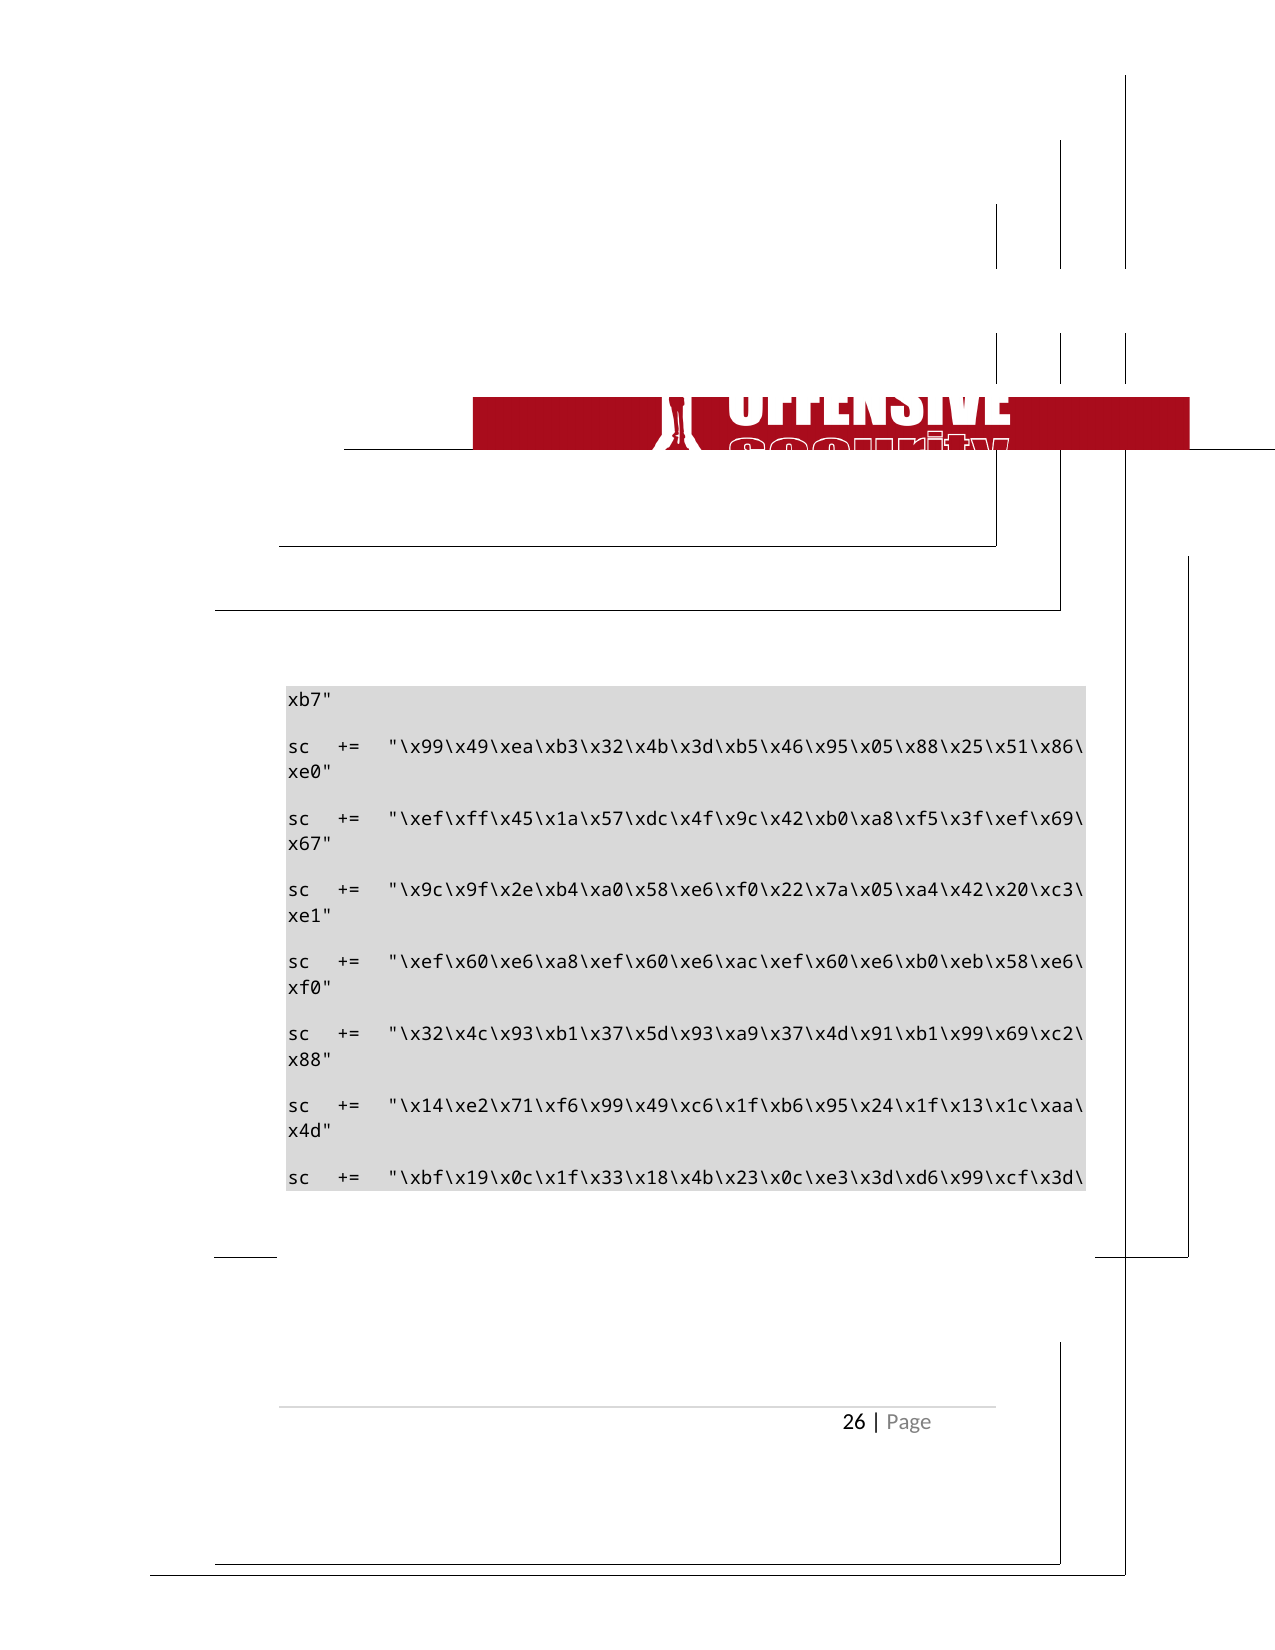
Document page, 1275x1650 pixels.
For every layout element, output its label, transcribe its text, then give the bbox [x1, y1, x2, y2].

table_header [1095, 621, 1123, 1255]
table_header xb7" sc += "\x99\x49\xea\xb3\x32\x4b\x3d\xb5\x46\x95\x05\x88\x25\x51\x86\xe0" sc += "\xef\xff\x45\x1a\x57\xdc\x4f\x9c\x42\xb0\xa8\xf5\x3f\xef\x69\x67" sc += "\x9c\x9f\x2e\xb4\xa0\x58\xe6\xf0\x22\x7a\x05\xa4\x42\x20\xc3\xe1" sc += "\xef\x60\xe6\xa8\xef\x60\xe6\xac\xef\x60\xe6\xb0\xeb\x58\xe6\xf0" sc += "\x32\x4c\x93\xb1\x37\x5d\x93\xa9\x37\x4d\x91\xb1\x99\x69\xc2\x88" sc += "\x14\xe2\x71\xf6\x99\x49\xc6\x1f\xb6\x95\x24\x1f\x13\x1c\xaa\x4d" sc += "\xbf\x19\x0c\x1f\x33\x18\x4b\x23\x0c\xe3\x3d\xd6\x99\xcf\x3d\ [279, 623, 1093, 1255]
